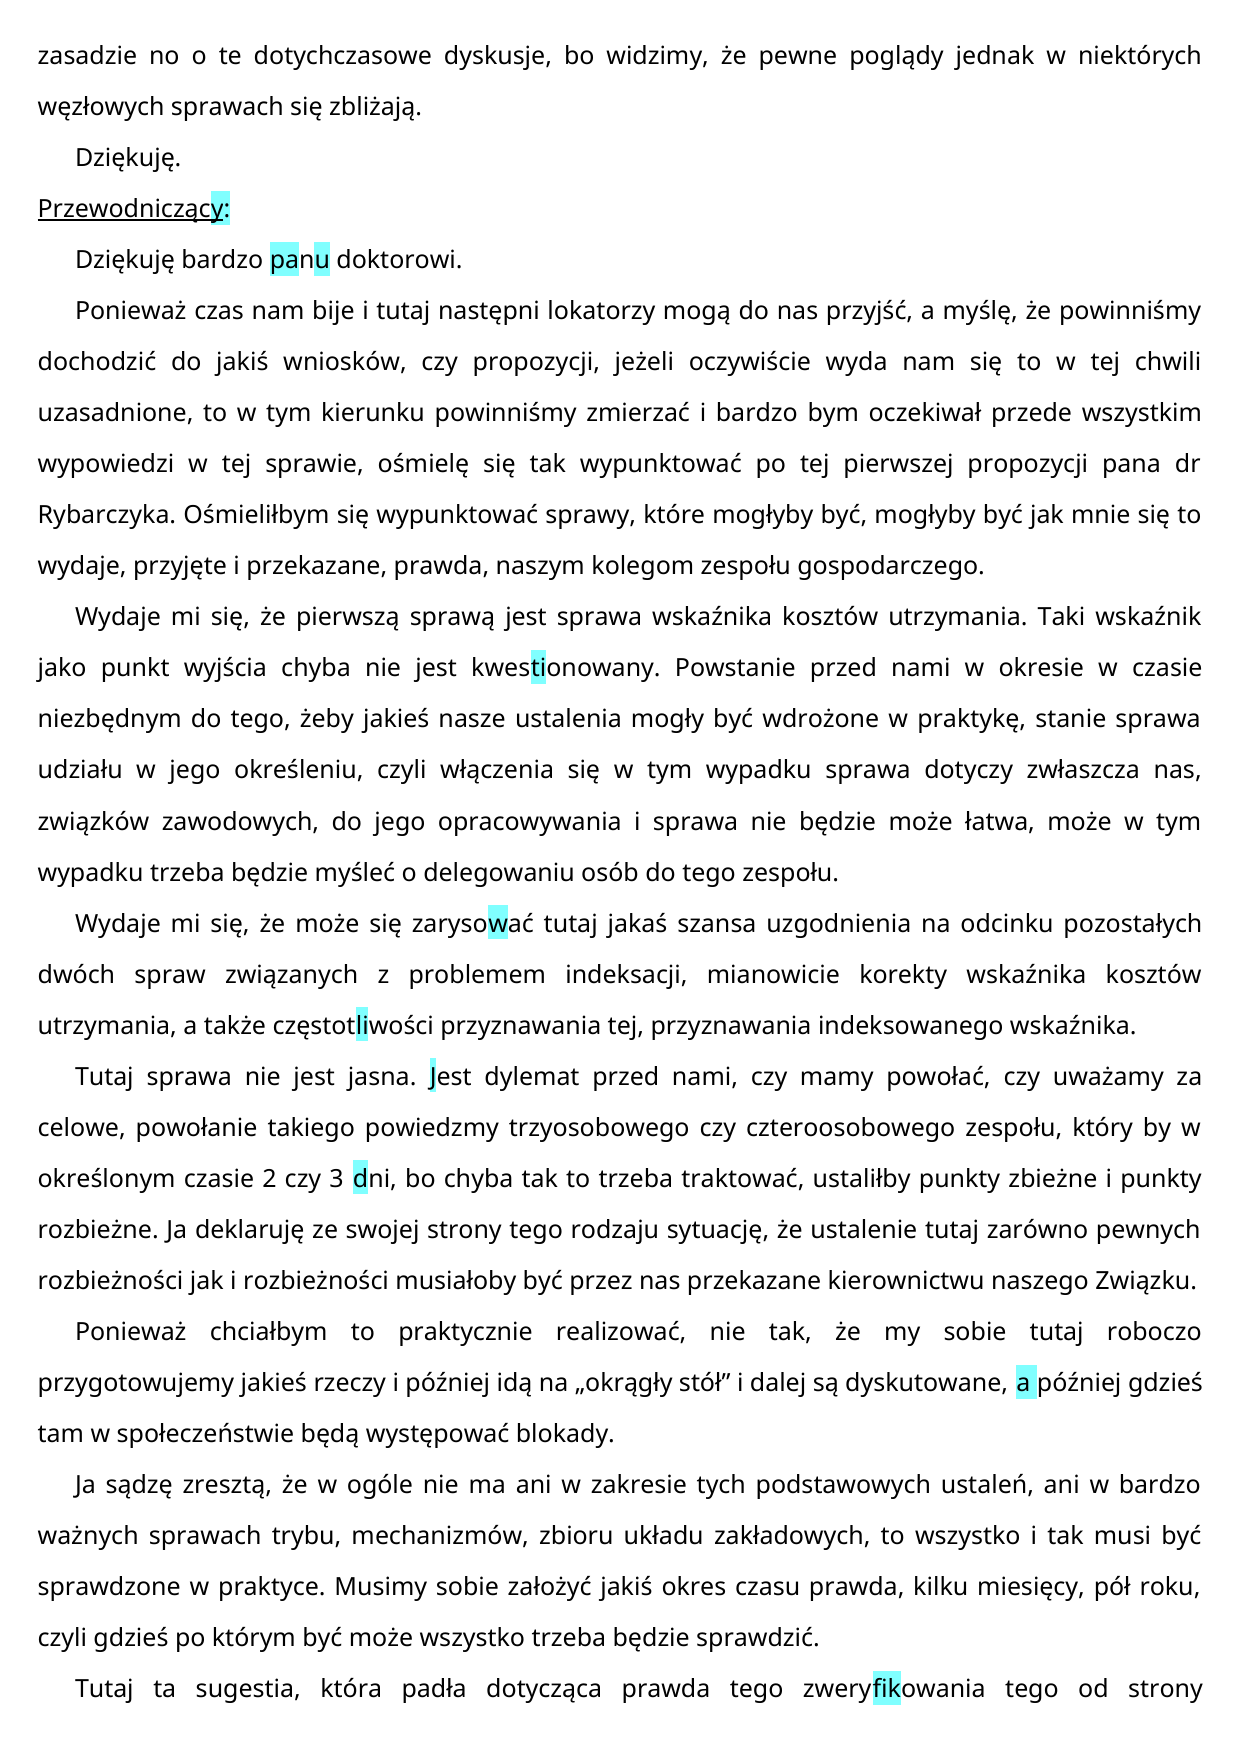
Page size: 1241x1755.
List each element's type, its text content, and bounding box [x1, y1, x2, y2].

text Wydaje mi się, że pierwszą sprawą jest sprawa wskaźnika kosztów utrzymania. Taki wskaźnik jako punkt wyjścia chyba nie jest kwestionowany. Powstanie przed nami w okresie w czasie niezbędnym do tego, żeby jakieś nasze ustalenia mogły być wdrożone w praktykę, stanie sprawa udziału w jego określeniu, czyli włączenia się w tym wypadku sprawa dotyczy zwłaszcza nas, związków zawodowych, do jego opracowywania i sprawa nie będzie może łatwa, może w tym wypadku trzeba będzie myśleć o delegowaniu osób do tego zespołu. [37, 599, 1203, 888]
text Przewodniczący: [37, 191, 1203, 225]
text Tutaj ta sugestia, która padła dotycząca prawda tego zweryfikowania tego od strony [37, 1671, 1203, 1705]
text Wydaje mi się, że może się zarysować tutaj jakaś szansa uzgodnienia na odcinku pozostałych dwóch spraw związanych z problemem indeksacji, mianowicie korekty wskaźnika kosztów utrzymania, a także częstotliwości przyznawania tej, przyznawania indeksowanego wskaźnika. [37, 905, 1203, 1041]
text Tutaj sprawa nie jest jasna. Jest dylemat przed nami, czy mamy powołać, czy uważamy za celowe, powołanie takiego powiedzmy trzyosobowego czy czteroosobowego zespołu, który by w określonym czasie 2 czy 3 dni, bo chyba tak to trzeba traktować, ustaliłby punkty zbieżne i punkty rozbieżne. Ja deklaruję ze swojej strony tego rodzaju sytuację, że ustalenie tutaj zarówno pewnych rozbieżności jak i rozbieżności musiałoby być przez nas przekazane kierownictwu naszego Związku. [37, 1058, 1203, 1297]
text Ja sądzę zresztą, że w ogóle nie ma ani w zakresie tych podstawowych ustaleń, ani w bardzo ważnych sprawach trybu, mechanizmów, zbioru układu zakładowych, to wszystko i tak musi być sprawdzone w praktyce. Musimy sobie założyć jakiś okres czasu prawda, kilku miesięcy, pół roku, czyli gdzieś po którym być może wszystko trzeba będzie sprawdzić. [37, 1467, 1203, 1654]
text Ponieważ chciałbym to praktycznie realizować, nie tak, że my sobie tutaj roboczo przygotowujemy jakieś rzeczy i później idą na „okrągły stół” i dalej są dyskutowane, a później gdzieś tam w społeczeństwie będą występować blokady. [37, 1313, 1203, 1450]
text Dziękuję bardzo panu doktorowi. [37, 242, 1203, 276]
text Dziękuję. [37, 139, 1203, 174]
text zasadzie no o te dotychczasowe dyskusje, bo widzimy, że pewne poglądy jednak w niektórych węzłowych sprawach się zbliżają. [37, 37, 1203, 123]
text Ponieważ czas nam bije i tutaj następni lokatorzy mogą do nas przyjść, a myślę, że powinniśmy dochodzić do jakiś wniosków, czy propozycji, jeżeli oczywiście wyda nam się to w tej chwili uzasadnione, to w tym kierunku powinniśmy zmierzać i bardzo bym oczekiwał przede wszystkim wypowiedzi w tej sprawie, ośmielę się tak wypunktować po tej pierwszej propozycji pana dr Rybarczyka. Ośmieliłbym się wypunktować sprawy, które mogłyby być, mogłyby być jak mnie się to wydaje, przyjęte i przekazane, prawda, naszym kolegom zespołu gospodarczego. [37, 293, 1203, 582]
